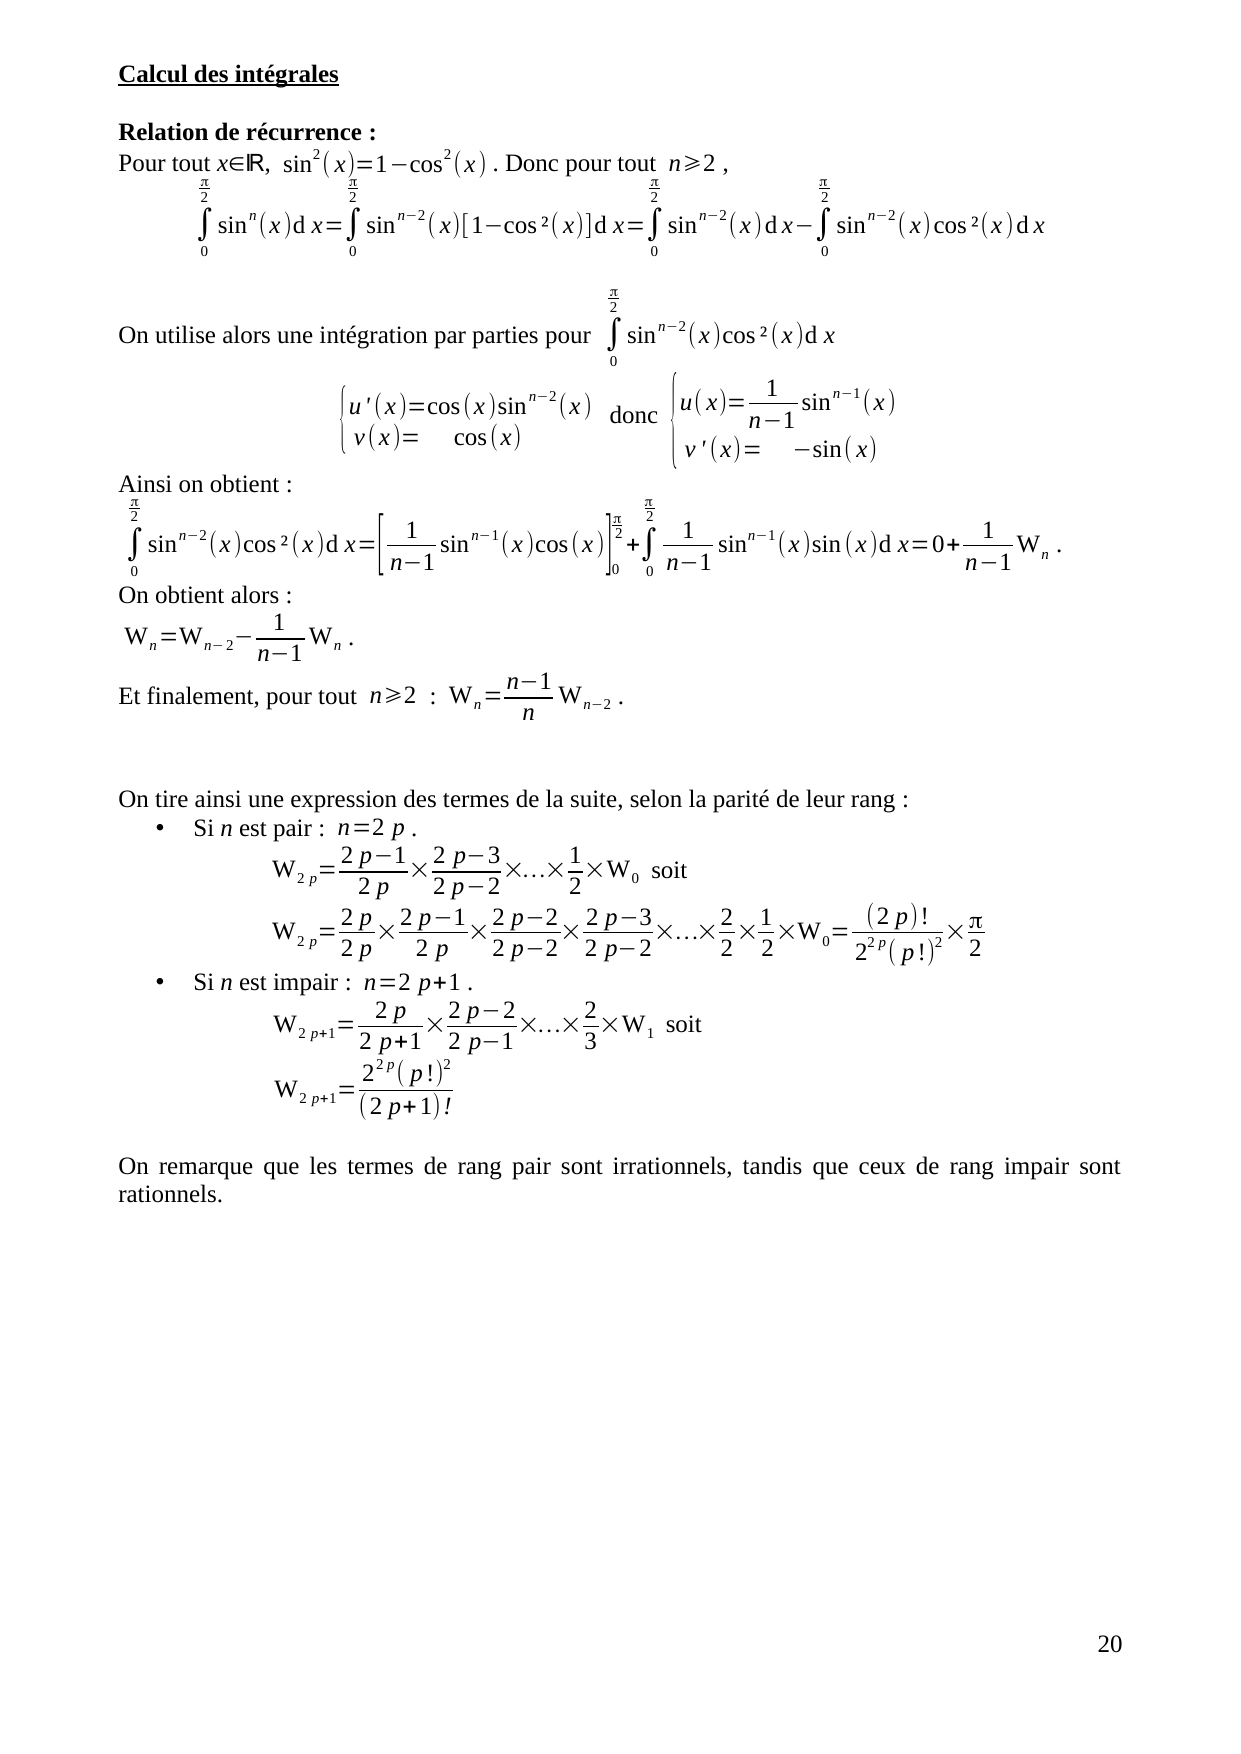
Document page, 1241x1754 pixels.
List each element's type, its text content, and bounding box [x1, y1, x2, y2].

list soit [156, 996, 1122, 1055]
text Pour tout x∈ℝ, . Donc pour tout , [118, 146, 1122, 179]
text . [118, 608, 1122, 667]
text Calcul des intégrales [118, 59, 1122, 88]
text Relation de récurrence : [118, 117, 1122, 146]
list Si n est impair : . [156, 967, 1122, 996]
text On utilise alors une intégration par parties pour [118, 289, 1122, 370]
text . [118, 498, 1122, 580]
text donc [118, 370, 1122, 469]
text Et finalement, pour tout : . [118, 667, 1122, 727]
text Ainsi on obtient : [118, 469, 1122, 498]
list Si n est pair : . [156, 813, 1122, 842]
text On tire ainsi une expression des termes de la suite, selon la parité de leur rang : [118, 784, 1122, 813]
text soit [118, 842, 1122, 901]
text On obtient alors : [118, 580, 1122, 608]
text On remarque que les termes de rang pair sont irrationnels, tandis que ceux de rang impair sont rationnels. [118, 1151, 1122, 1208]
